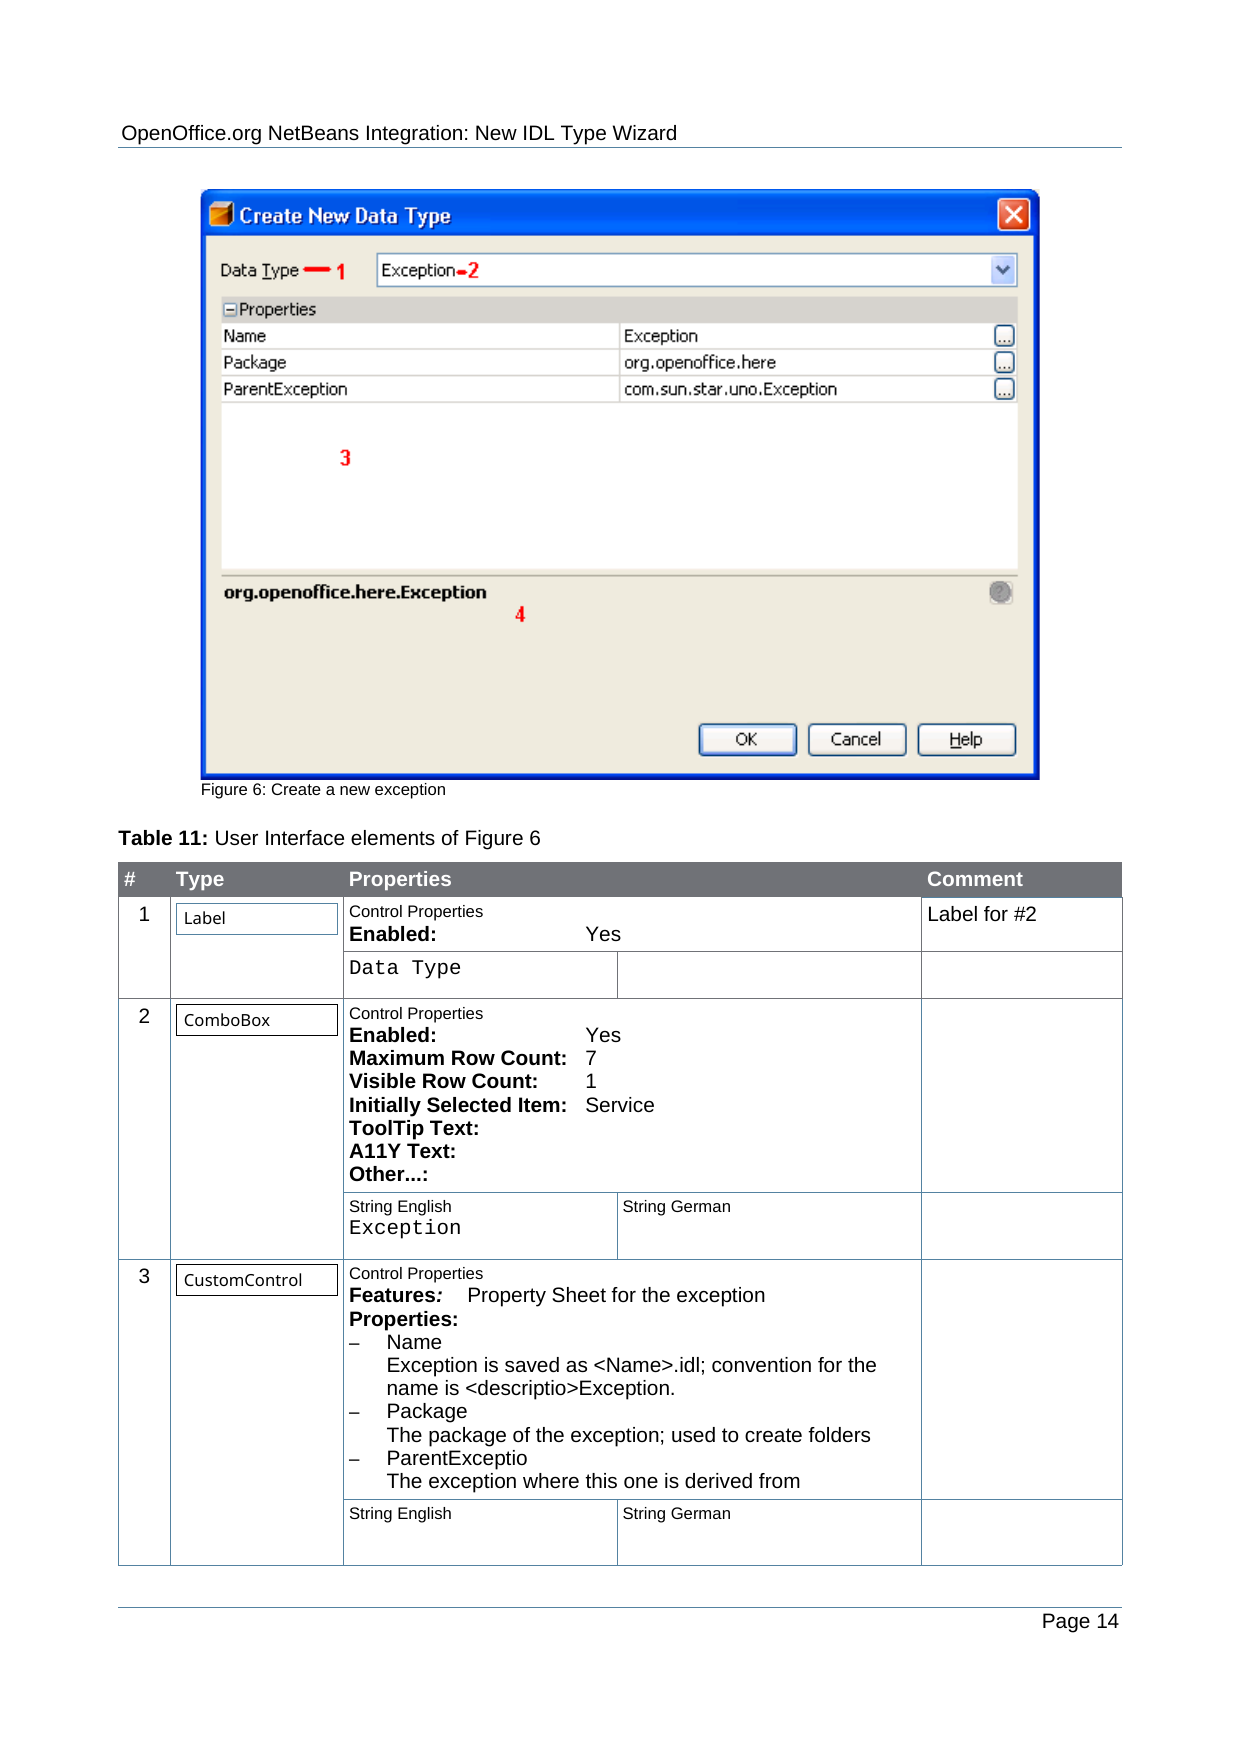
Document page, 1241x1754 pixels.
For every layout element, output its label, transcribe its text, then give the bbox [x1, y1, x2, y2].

table_header Control Properties Features: Property Sheet for the exception Properties: Name Exception is saved as <Name>.idl; convention for the name is <descriptio>Exception. Package The package of the exception; used to create folders ParentExceptio The exception where this one is derived from [344, 1260, 921, 1499]
table_cell [922, 952, 1122, 998]
table_header [922, 1260, 1122, 1499]
table_header Properties [343, 862, 921, 897]
table_cell 2 [119, 999, 170, 1259]
table_cell String German [618, 1193, 921, 1259]
table_header Control Properties Enabled: Yes Maximum Row Count: 7 Visible Row Count: 1 Initially Selected Item: Service ToolTip Text: A11Y Text: Other...: [344, 999, 921, 1192]
table_header [922, 999, 1122, 1192]
text Table 11: User Interface elements of Figure 6 [118, 827, 1122, 850]
table_cell String German <Enter String Here> [618, 1500, 921, 1565]
picture [200, 189, 1040, 780]
table_header Control Properties Enabled: Yes [344, 897, 921, 951]
table_cell Data Type [344, 952, 617, 998]
table_header Type [170, 862, 343, 897]
table_header # [118, 862, 170, 897]
table_cell [922, 1193, 1122, 1259]
table_cell [171, 1260, 343, 1565]
table_cell String English <Enter String Here> [344, 1500, 617, 1565]
table_cell String English Exception [344, 1193, 617, 1259]
table_cell 1 [119, 897, 170, 998]
table_cell [922, 1500, 1122, 1565]
table_cell [618, 952, 921, 998]
table_cell 3 [119, 1260, 170, 1565]
table_cell [171, 897, 343, 998]
table_cell [171, 999, 343, 1259]
table_header Label for #2 [922, 898, 1122, 951]
text Figure 6: Create a new exception [201, 780, 1039, 799]
table_header Comment [921, 862, 1122, 897]
